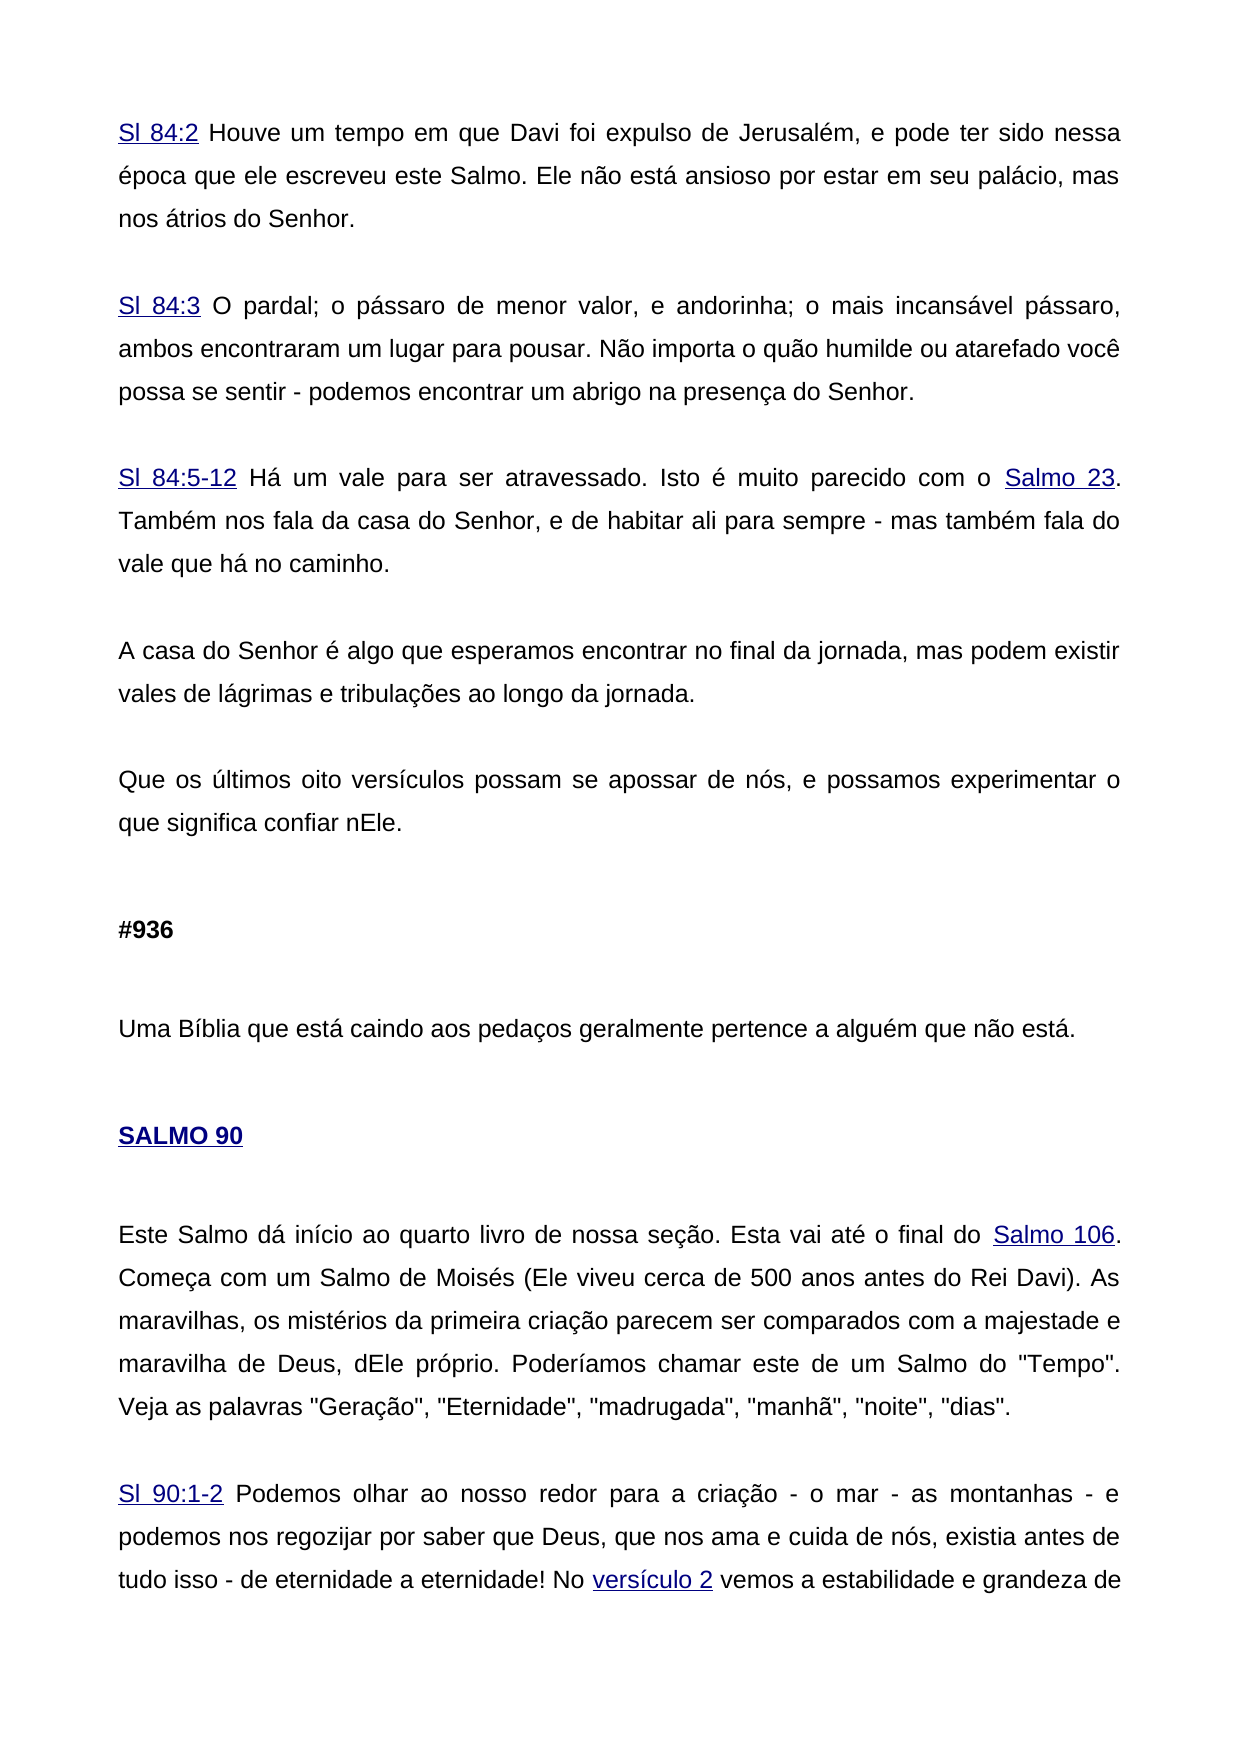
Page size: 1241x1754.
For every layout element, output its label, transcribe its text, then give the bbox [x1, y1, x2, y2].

subtitle #936 [118, 915, 1122, 944]
text Sl 84:3 O pardal; o pássaro de menor valor, e andorinha; o mais incansável pássaro, ambos encontraram um lugar para pousar. Não importa o quão humilde ou atarefado você possa se sentir - podemos encontrar um abrigo na presença do Senhor. [118, 291, 1122, 406]
text Sl 84:5-12 Há um vale para ser atravessado. Isto é muito parecido com o Salmo 23. Também nos fala da casa do Senhor, e de habitar ali para sempre - mas também fala do vale que há no caminho. [118, 463, 1122, 578]
text Este Salmo dá início ao quarto livro de nossa seção. Esta vai até o final do Salmo 106. Começa com um Salmo de Moisés (Ele viveu cerca de 500 anos antes do Rei Davi). As maravilhas, os mistérios da primeira criação parecem ser comparados com a majestade e maravilha de Deus, dEle próprio. Poderíamos chamar este de um Salmo do "Tempo". Veja as palavras "Geração", "Eternidade", "madrugada", "manhã", "noite", "dias". [118, 1220, 1122, 1421]
text A casa do Senhor é algo que esperamos encontrar no final da jornada, mas podem existir vales de lágrimas e tribulações ao longo da jornada. [118, 636, 1122, 707]
text Sl 84:2 Houve um tempo em que Davi foi expulso de Jerusalém, e pode ter sido nessa época que ele escreveu este Salmo. Ele não está ansioso por estar em seu palácio, mas nos átrios do Senhor. [118, 118, 1122, 233]
text Sl 90:1-2 Podemos olhar ao nosso redor para a criação - o mar - as montanhas - e podemos nos regozijar por saber que Deus, que nos ama e cuida de nós, existia antes de tudo isso - de eternidade a eternidade! No versículo 2 vemos a estabilidade e grandeza de [118, 1478, 1122, 1593]
text Uma Bíblia que está caindo aos pedaços geralmente pertence a alguém que não está. [118, 1014, 1122, 1043]
subtitle SALMO 90 [118, 1121, 1122, 1150]
text Que os últimos oito versículos possam se apossar de nós, e possamos experimentar o que significa confiar nEle. [118, 765, 1122, 837]
